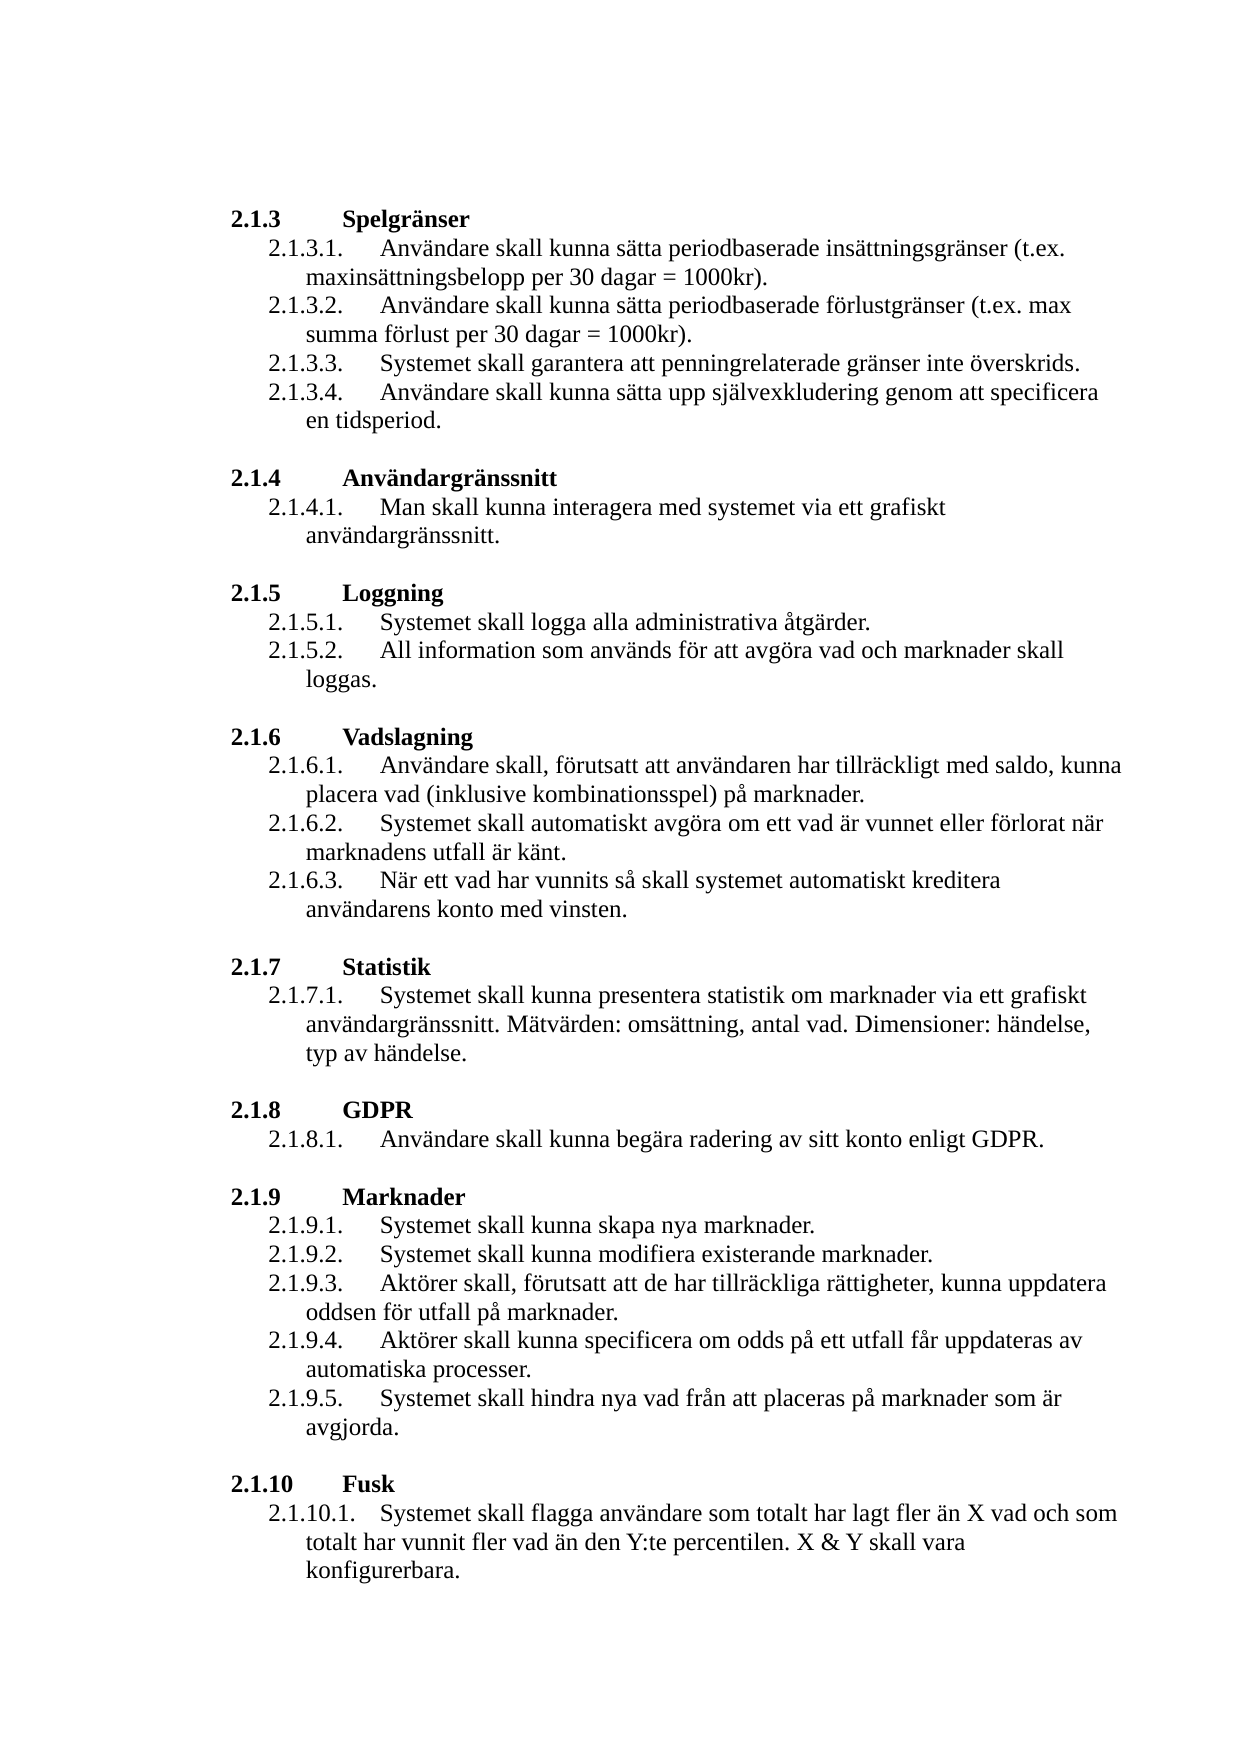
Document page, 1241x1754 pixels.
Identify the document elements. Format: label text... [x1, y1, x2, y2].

list Spelgränser [231, 204, 1122, 233]
list Systemet skall flagga användare som totalt har lagt fler än X vad och som totalt har vunnit fler vad än den Y:te percentilen. X & Y skall vara konfigurerbara. [268, 1498, 1122, 1584]
list Fusk [231, 1469, 1122, 1498]
list Systemet skall garantera att penningrelaterade gränser inte överskrids. [268, 348, 1122, 377]
list Användare skall kunna sätta periodbaserade förlustgränser (t.ex. max summa förlust per 30 dagar = 1000kr). [268, 291, 1122, 348]
list Systemet skall automatiskt avgöra om ett vad är vunnet eller förlorat när marknadens utfall är känt. [268, 808, 1122, 866]
list Systemet skall hindra nya vad från att placeras på marknader som är avgjorda. [268, 1383, 1122, 1441]
list Systemet skall kunna skapa nya marknader. [268, 1211, 1122, 1239]
list Användare skall, förutsatt att användaren har tillräckligt med saldo, kunna placera vad (inklusive kombinationsspel) på marknader. [268, 751, 1122, 808]
list All information som används för att avgöra vad och marknader skall loggas. [268, 636, 1122, 693]
list Systemet skall kunna modifiera existerande marknader. [268, 1239, 1122, 1268]
list Statistik [231, 952, 1122, 981]
list Systemet skall logga alla administrativa åtgärder. [268, 607, 1122, 636]
list Användare skall kunna sätta upp självexkludering genom att specificera en tidsperiod. [268, 377, 1122, 434]
list Användargränssnitt [231, 463, 1122, 492]
list Aktörer skall kunna specificera om odds på ett utfall får uppdateras av automatiska processer. [268, 1326, 1122, 1383]
list Man skall kunna interagera med systemet via ett grafiskt användargränssnitt. [268, 492, 1122, 549]
list När ett vad har vunnits så skall systemet automatiskt kreditera användarens konto med vinsten. [268, 866, 1122, 923]
list Vadslagning [231, 722, 1122, 751]
list Systemet skall kunna presentera statistik om marknader via ett grafiskt användargränssnitt. Mätvärden: omsättning, antal vad. Dimensioner: händelse, typ av händelse. [268, 981, 1122, 1067]
list GDPR [231, 1096, 1122, 1124]
list Aktörer skall, förutsatt att de har tillräckliga rättigheter, kunna uppdatera oddsen för utfall på marknader. [268, 1268, 1122, 1326]
list Marknader [231, 1182, 1122, 1211]
list Användare skall kunna begära radering av sitt konto enligt GDPR. [268, 1124, 1122, 1153]
list Användare skall kunna sätta periodbaserade insättningsgränser (t.ex. maxinsättningsbelopp per 30 dagar = 1000kr). [268, 233, 1122, 291]
list Loggning [231, 578, 1122, 607]
